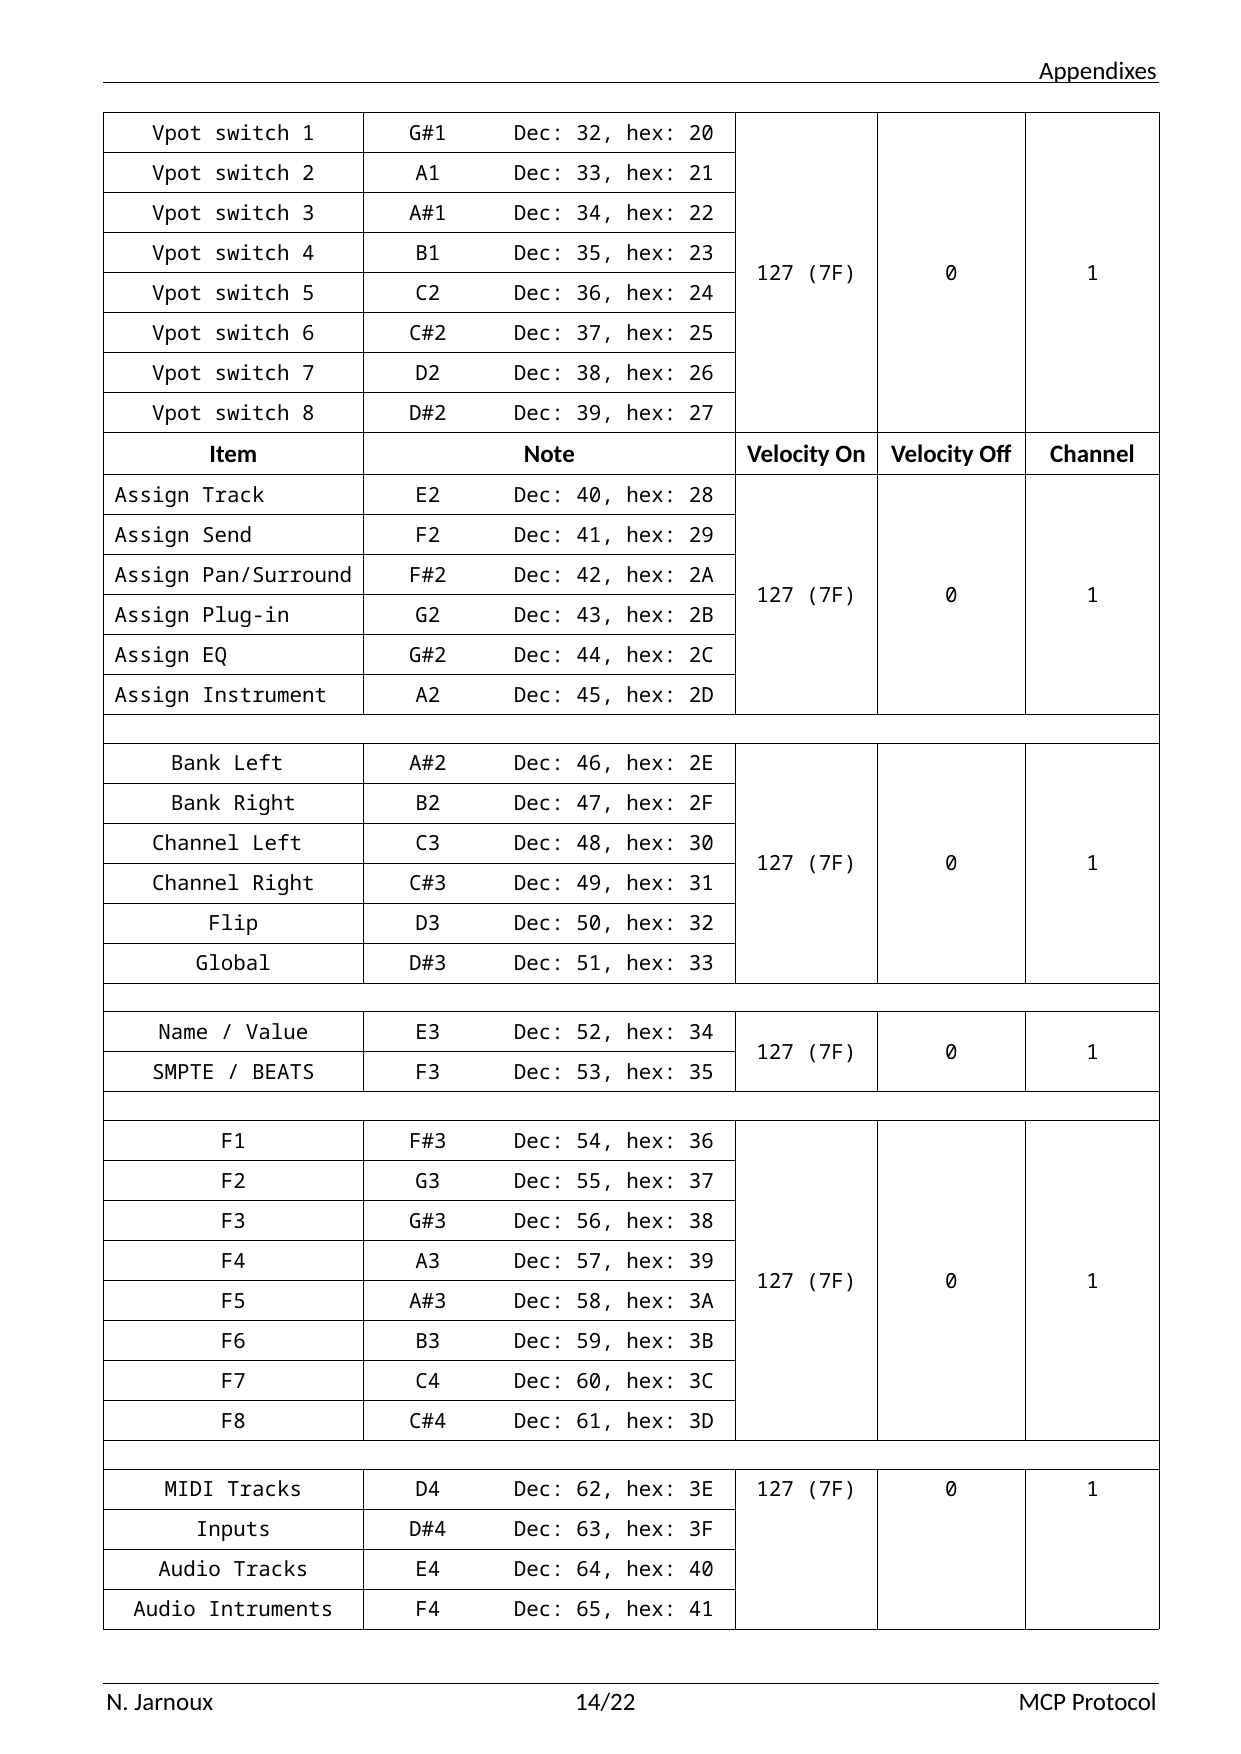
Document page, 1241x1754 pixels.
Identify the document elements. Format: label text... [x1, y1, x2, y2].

table_cell Assign Pan/Surround [104, 555, 363, 594]
table_cell Dec: 56, hex: 38 [492, 1201, 735, 1240]
table_cell 127 (7F) [736, 113, 877, 432]
table_cell F8 [104, 1401, 363, 1440]
table_cell Name / Value [104, 1012, 363, 1051]
table_cell Dec: 37, hex: 25 [492, 313, 735, 352]
table_cell G2 [364, 595, 492, 634]
table_cell Dec: 63, hex: 3F [492, 1510, 735, 1549]
table_cell C#4 [364, 1401, 492, 1440]
table_cell Bank Right [104, 784, 363, 823]
table_cell 1 [1026, 1121, 1159, 1440]
table_cell 127 (7F) [736, 1121, 877, 1440]
table_cell G#1 [364, 113, 492, 152]
table_cell G#2 [364, 635, 492, 674]
table_cell Vpot switch 4 [104, 233, 363, 272]
table_cell Bank Left [104, 744, 363, 783]
table_cell Dec: 59, hex: 3B [492, 1321, 735, 1360]
table_cell SMPTE / BEATS [104, 1052, 363, 1091]
table_cell 1 [1026, 744, 1159, 983]
table_cell Dec: 39, hex: 27 [492, 393, 735, 432]
table_cell [104, 1441, 1159, 1469]
table_cell D#3 [364, 944, 492, 983]
table_cell Dec: 46, hex: 2E [492, 744, 735, 783]
table_cell 127 (7F) [736, 475, 877, 714]
table_cell MIDI Tracks [104, 1470, 363, 1509]
table_cell Assign Instrument [104, 675, 363, 714]
table_cell A#1 [364, 193, 492, 232]
table_cell Audio Intruments [104, 1590, 363, 1629]
table_cell A#2 [364, 744, 492, 783]
table_cell Item [104, 433, 363, 474]
table_cell F4 [104, 1241, 363, 1280]
table_cell F2 [104, 1161, 363, 1200]
table_cell B3 [364, 1321, 492, 1360]
table_cell 1 [1026, 1012, 1159, 1091]
table_cell Flip [104, 904, 363, 943]
table_cell F4 [364, 1590, 492, 1629]
table_cell G#3 [364, 1201, 492, 1240]
table_cell F5 [104, 1281, 363, 1320]
table_cell D3 [364, 904, 492, 943]
table_cell Channel Right [104, 864, 363, 903]
table_cell Dec: 41, hex: 29 [492, 515, 735, 554]
table_cell 0 [878, 744, 1025, 983]
table_cell E4 [364, 1550, 492, 1589]
table_cell Dec: 32, hex: 20 [492, 113, 735, 152]
table_cell Dec: 58, hex: 3A [492, 1281, 735, 1320]
table_cell 127 (7F) [736, 1470, 877, 1629]
table_cell Inputs [104, 1510, 363, 1549]
table_cell Channel [1026, 433, 1159, 474]
table_cell 1 [1026, 475, 1159, 714]
table_cell Vpot switch 3 [104, 193, 363, 232]
table_cell F6 [104, 1321, 363, 1360]
table_cell 1 [1026, 1470, 1159, 1629]
table_cell Dec: 40, hex: 28 [492, 475, 735, 514]
table_cell Assign Plug-in [104, 595, 363, 634]
table_cell Dec: 49, hex: 31 [492, 864, 735, 903]
table_cell Dec: 53, hex: 35 [492, 1052, 735, 1091]
table_cell Vpot switch 7 [104, 353, 363, 392]
table_cell 127 (7F) [736, 1012, 877, 1091]
table_cell F#2 [364, 555, 492, 594]
table_cell E2 [364, 475, 492, 514]
table_cell Dec: 38, hex: 26 [492, 353, 735, 392]
table_cell F7 [104, 1361, 363, 1400]
table_cell Audio Tracks [104, 1550, 363, 1589]
table_cell A2 [364, 675, 492, 714]
table_cell Dec: 60, hex: 3C [492, 1361, 735, 1400]
table_cell A3 [364, 1241, 492, 1280]
table_cell Dec: 51, hex: 33 [492, 944, 735, 983]
table_cell Channel Left [104, 824, 363, 863]
table_cell [104, 715, 1159, 743]
table_cell Global [104, 944, 363, 983]
table_cell Assign Send [104, 515, 363, 554]
table_cell 127 (7F) [736, 744, 877, 983]
table_cell Note [364, 433, 735, 474]
table_cell Dec: 45, hex: 2D [492, 675, 735, 714]
table_cell Dec: 64, hex: 40 [492, 1550, 735, 1589]
table_cell F2 [364, 515, 492, 554]
table_cell E3 [364, 1012, 492, 1051]
table_cell Vpot switch 5 [104, 273, 363, 312]
table_cell A1 [364, 153, 492, 192]
table_cell G3 [364, 1161, 492, 1200]
table_cell C#2 [364, 313, 492, 352]
table_cell C3 [364, 824, 492, 863]
table_cell F3 [364, 1052, 492, 1091]
table_cell D2 [364, 353, 492, 392]
table_cell F1 [104, 1121, 363, 1160]
table_cell C#3 [364, 864, 492, 903]
table_cell 1 [1026, 113, 1159, 432]
table_cell Assign Track [104, 475, 363, 514]
table_cell Dec: 47, hex: 2F [492, 784, 735, 823]
table_cell Dec: 43, hex: 2B [492, 595, 735, 634]
table_cell Dec: 42, hex: 2A [492, 555, 735, 594]
table_cell Dec: 34, hex: 22 [492, 193, 735, 232]
table_cell Dec: 52, hex: 34 [492, 1012, 735, 1051]
table_cell Assign EQ [104, 635, 363, 674]
table_cell 0 [878, 1012, 1025, 1091]
table_cell C4 [364, 1361, 492, 1400]
table_cell Dec: 44, hex: 2C [492, 635, 735, 674]
table_cell Dec: 35, hex: 23 [492, 233, 735, 272]
table_cell 0 [878, 113, 1025, 432]
table_cell Velocity Off [878, 433, 1025, 474]
table_cell Dec: 57, hex: 39 [492, 1241, 735, 1280]
table_cell Dec: 65, hex: 41 [492, 1590, 735, 1629]
table_cell C2 [364, 273, 492, 312]
table_cell A#3 [364, 1281, 492, 1320]
table_cell F3 [104, 1201, 363, 1240]
table_cell Vpot switch 2 [104, 153, 363, 192]
table_cell 0 [878, 1121, 1025, 1440]
table_cell Dec: 62, hex: 3E [492, 1470, 735, 1509]
table_cell F#3 [364, 1121, 492, 1160]
table_cell Vpot switch 6 [104, 313, 363, 352]
table_cell [104, 1092, 1159, 1120]
table_cell Dec: 55, hex: 37 [492, 1161, 735, 1200]
table_cell Dec: 54, hex: 36 [492, 1121, 735, 1160]
table_cell 0 [878, 1470, 1025, 1629]
table_cell D#2 [364, 393, 492, 432]
table_cell Velocity On [736, 433, 877, 474]
table_cell Dec: 33, hex: 21 [492, 153, 735, 192]
table_cell D4 [364, 1470, 492, 1509]
table_cell Dec: 61, hex: 3D [492, 1401, 735, 1440]
table_cell B1 [364, 233, 492, 272]
table_cell Vpot switch 8 [104, 393, 363, 432]
table_cell Vpot switch 1 [104, 113, 363, 152]
table_cell Dec: 50, hex: 32 [492, 904, 735, 943]
table_cell 0 [878, 475, 1025, 714]
table_cell D#4 [364, 1510, 492, 1549]
table_cell [104, 984, 1159, 1011]
table_cell Dec: 48, hex: 30 [492, 824, 735, 863]
table_cell Dec: 36, hex: 24 [492, 273, 735, 312]
table_cell B2 [364, 784, 492, 823]
